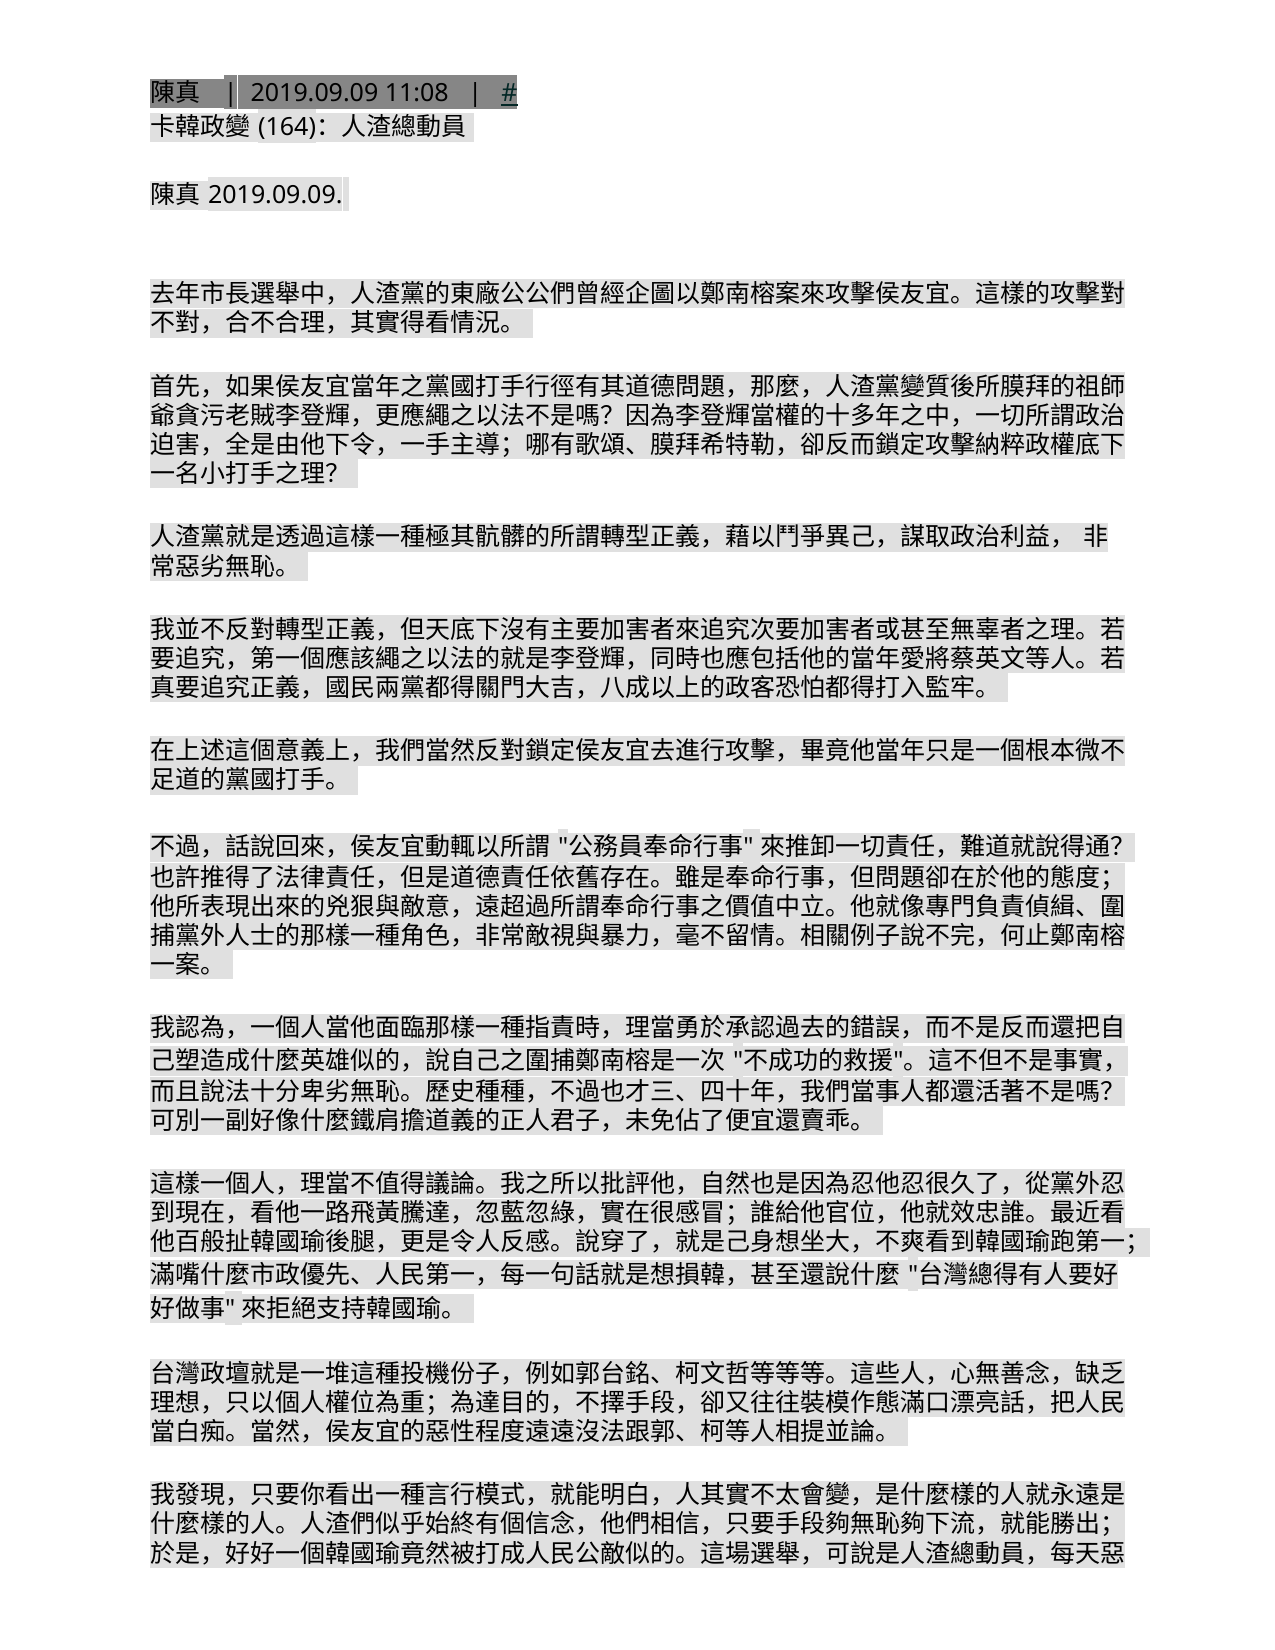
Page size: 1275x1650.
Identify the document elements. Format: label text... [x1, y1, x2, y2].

text 卡韓政變 (164)：人渣總動員 陳真 2019.09.09. 去年市長選舉中，人渣黨的東廠公公們曾經企圖以鄭南榕案來攻擊侯友宜。這樣的攻擊對不對，合不合理，其實得看情況。 首先，如果侯友宜當年之黨國打手行徑有其道德問題，那麼，人渣黨變質後所膜拜的祖師爺貪污老賊李登輝，更應繩之以法不是嗎？因為李登輝當權的十多年之中，一切所謂政治迫害，全是由他下令，一手主導；哪有歌頌、膜拜希特勒，卻反而鎖定攻擊納粹政權底下一名小打手之理？ 人渣黨就是透過這樣一種極其骯髒的所謂轉型正義，藉以鬥爭異己，謀取政治利益， 非常惡劣無恥。 我並不反對轉型正義，但天底下沒有主要加害者來追究次要加害者或甚至無辜者之理。若要追究，第一個應該繩之以法的就是李登輝，同時也應包括他的當年愛將蔡英文等人。若真要追究正義，國民兩黨都得關門大吉，八成以上的政客恐怕都得打入監牢。 在上述這個意義上，我們當然反對鎖定侯友宜去進行攻擊，畢竟他當年只是一個根本微不足道的黨國打手。 不過，話說回來，侯友宜動輒以所謂 "公務員奉命行事" 來推卸一切責任，難道就說得通？也許推得了法律責任，但是道德責任依舊存在。雖是奉命行事，但問題卻在於他的態度；他所表現出來的兇狠與敵意，遠超過所謂奉命行事之價值中立。他就像專門負責偵緝、圍捕黨外人士的那樣一種角色，非常敵視與暴力，毫不留情。相關例子說不完，何止鄭南榕一案。 我認為，一個人當他面臨那樣一種指責時，理當勇於承認過去的錯誤，而不是反而還把自己塑造成什麼英雄似的，說自己之圍捕鄭南榕是一次 "不成功的救援"。這不但不是事實，而且說法十分卑劣無恥。歷史種種，不過也才三、四十年，我們當事人都還活著不是嗎？可別一副好像什麼鐵肩擔道義的正人君子，未免佔了便宜還賣乖。 這樣一個人，理當不值得議論。我之所以批評他，自然也是因為忍他忍很久了，從黨外忍到現在，看他一路飛黃騰達，忽藍忽綠，實在很感冒；誰給他官位，他就效忠誰。最近看他百般扯韓國瑜後腿，更是令人反感。說穿了，就是己身想坐大，不爽看到韓國瑜跑第一；滿嘴什麼市政優先、人民第一，每一句話就是想損韓，甚至還說什麼 "台灣總得有人要好好做事" 來拒絕支持韓國瑜。 台灣政壇就是一堆這種投機份子，例如郭台銘、柯文哲等等等。這些人，心無善念，缺乏理想，只以個人權位為重；為達目的，不擇手段，卻又往往裝模作態滿口漂亮話，把人民當白痴。當然，侯友宜的惡性程度遠遠沒法跟郭、柯等人相提並論。 我發現，只要你看出一種言行模式，就能明白，人其實不太會變，是什麼樣的人就永遠是什麼樣的人。人渣們似乎始終有個信念，他們相信，只要手段夠無恥夠下流，就能勝出；於是，好好一個韓國瑜竟然被打成人民公敵似的。這場選舉，可說是人渣總動員，每天惡行不斷，非常下流；光是一場黨內初選就已如此醜陋，往後幾個月的選戰，卑鄙齷齪程度可想而知。 [150, 109, 1125, 1568]
text 陳真 | 2019.09.09 11:08 | # [150, 75, 1125, 109]
